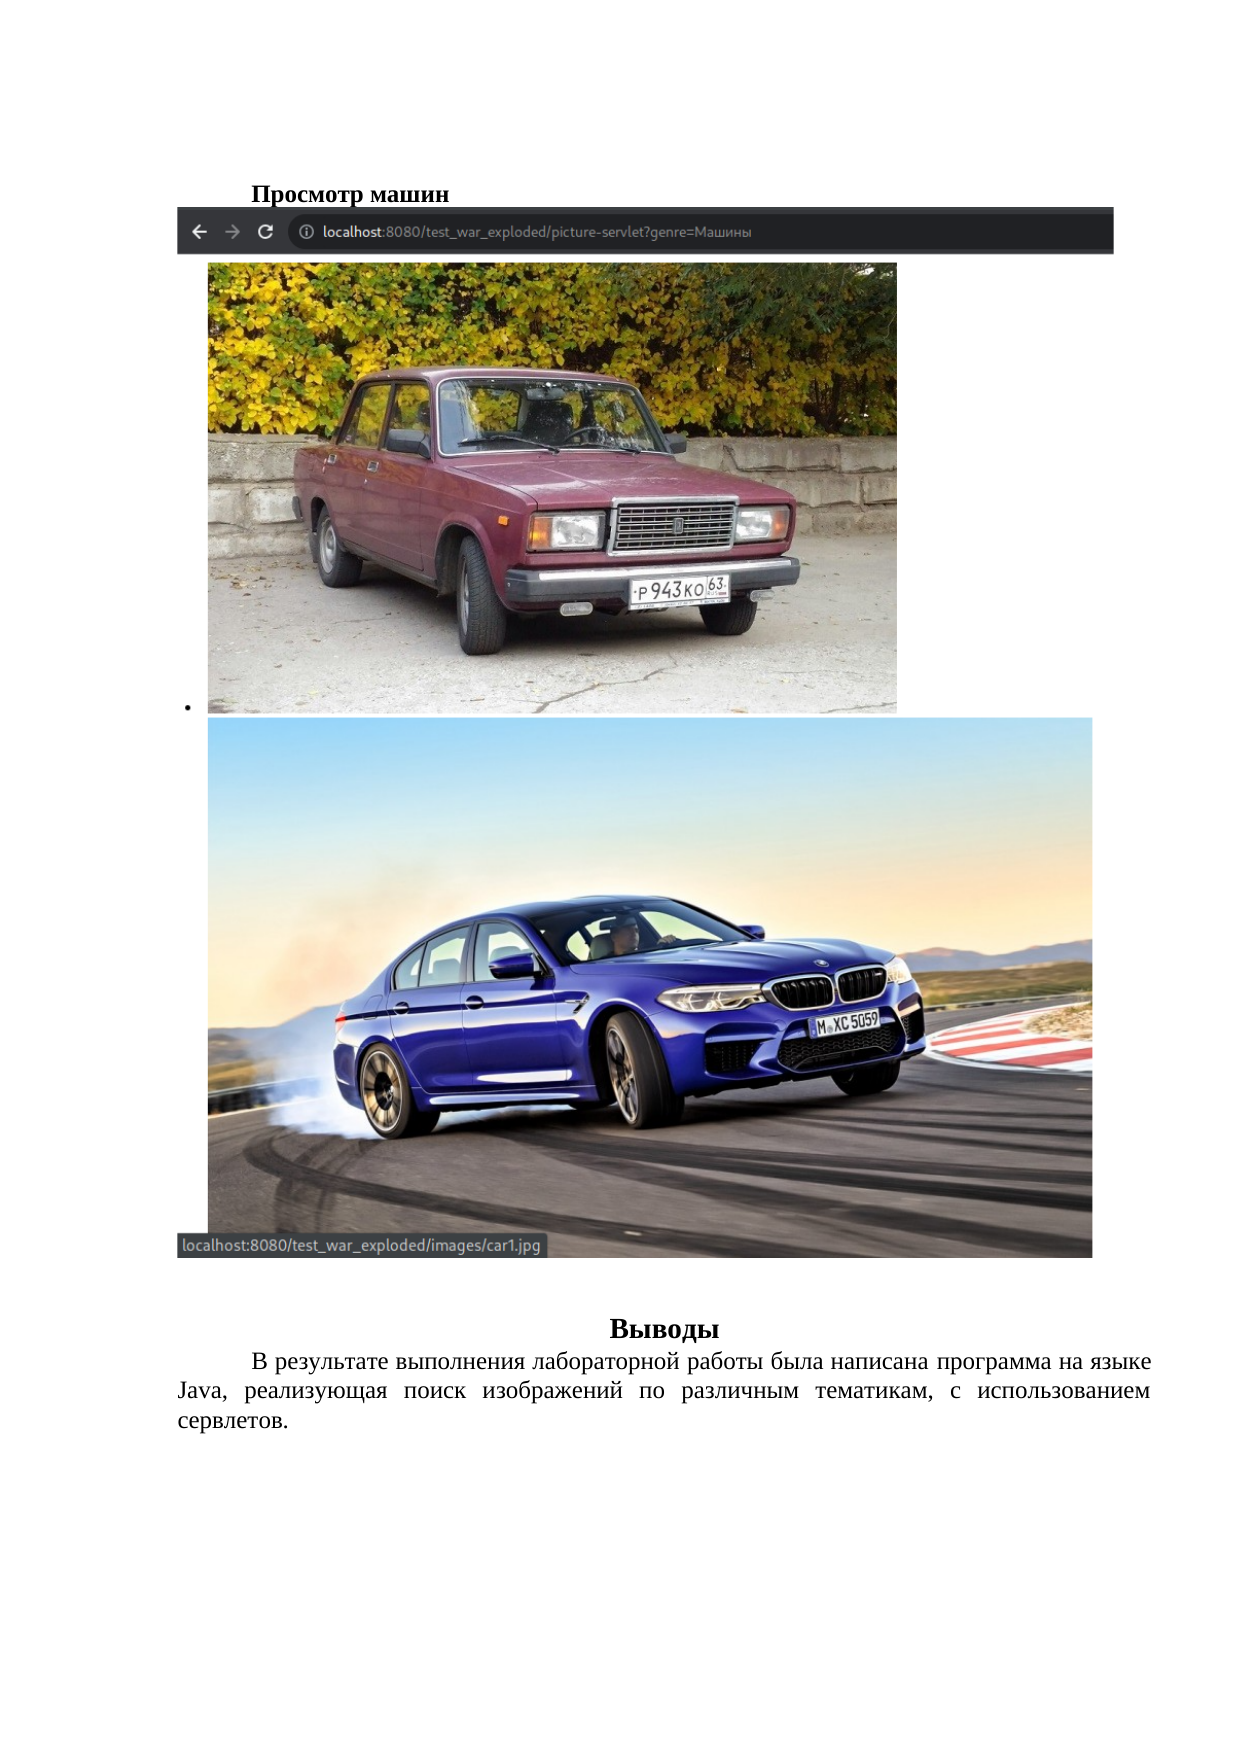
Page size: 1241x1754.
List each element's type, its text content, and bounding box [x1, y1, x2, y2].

text Просмотр машин [177, 179, 1152, 208]
picture [177, 207, 1114, 1258]
text В результате выполнения лабораторной работы была написана программа на языке Java, реализующая поиск изображений по различным тематикам, с использованием сервлетов. [177, 1345, 1152, 1434]
subtitle Выводы [177, 1311, 1152, 1345]
